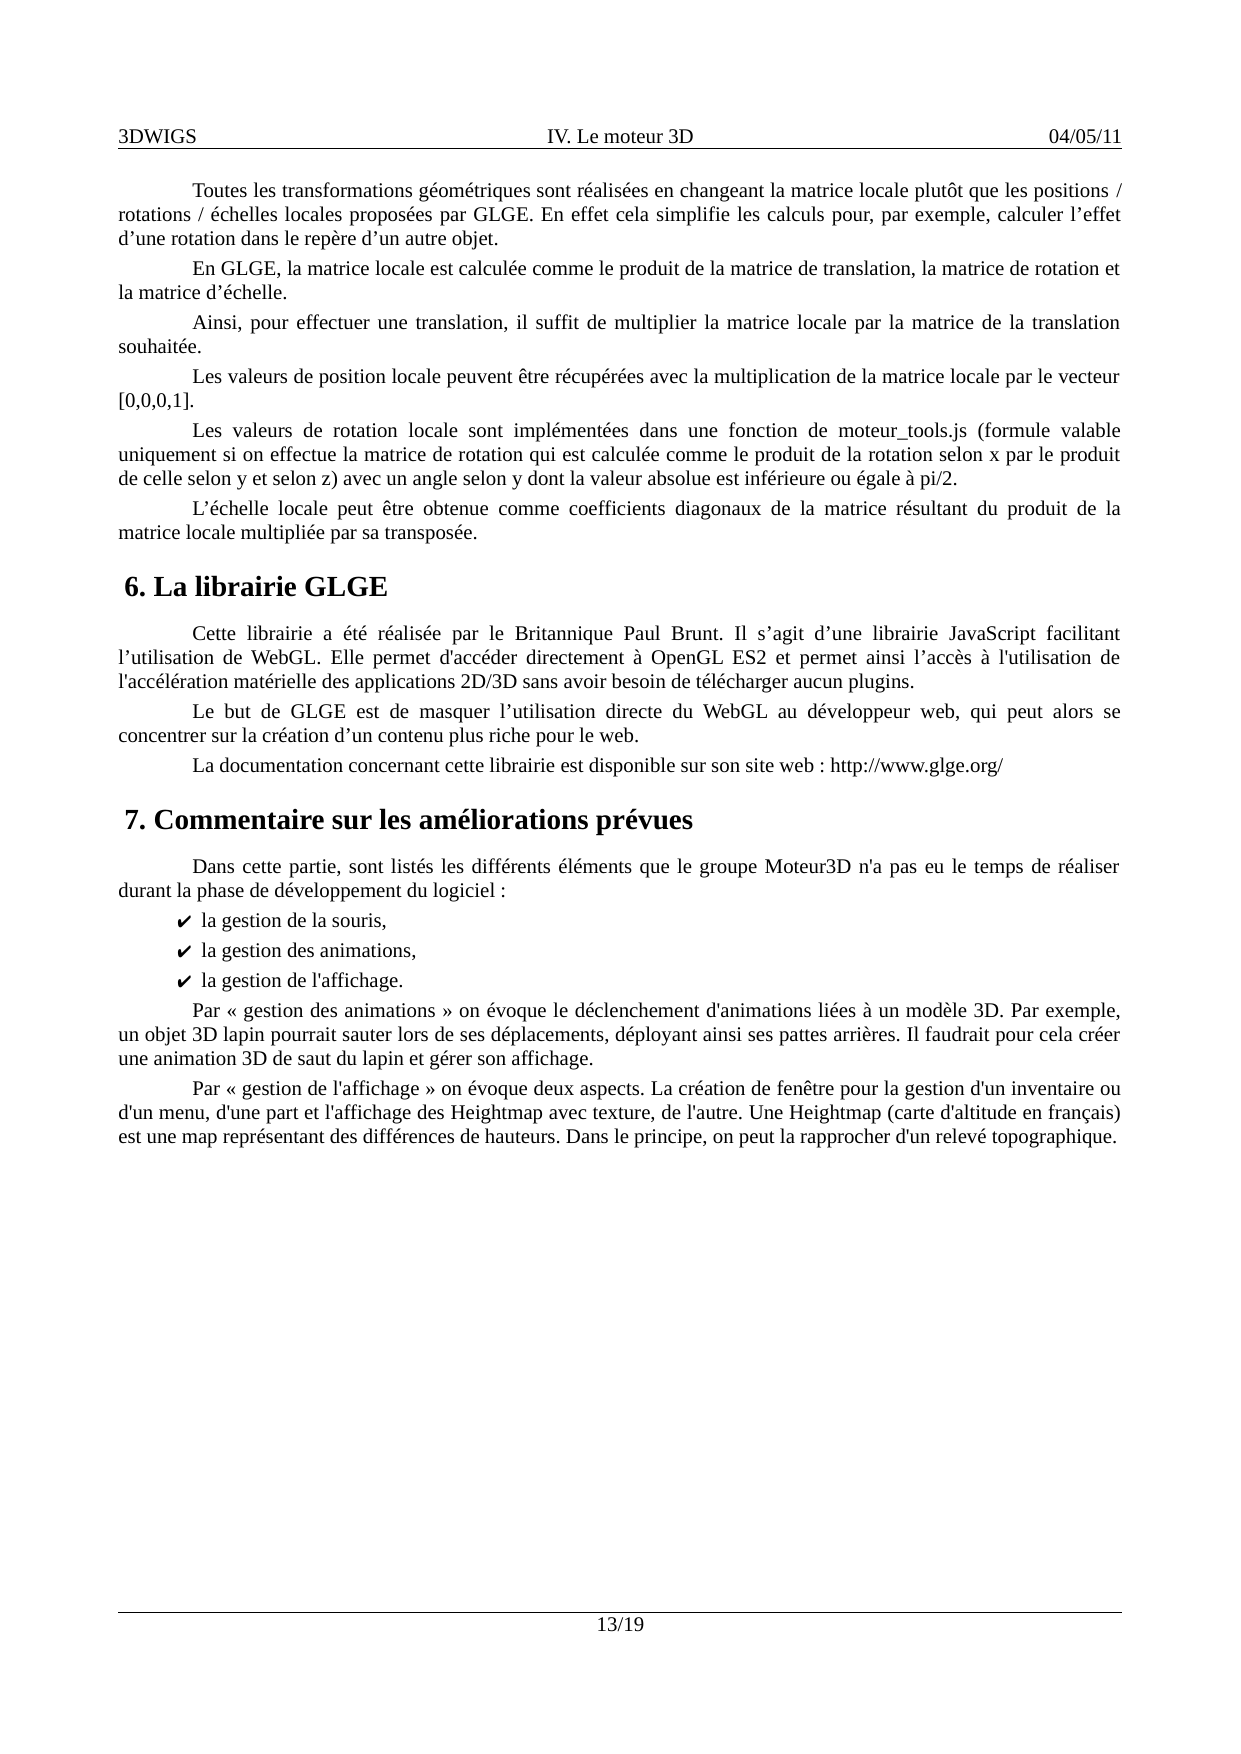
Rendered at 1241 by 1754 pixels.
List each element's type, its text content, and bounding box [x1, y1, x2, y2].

text En GLGE, la matrice locale est calculée comme le produit de la matrice de translation, la matrice de rotation et la matrice d’échelle. [118, 256, 1122, 304]
text Par « gestion des animations » on évoque le déclenchement d'animations liées à un modèle 3D. Par exemple, un objet 3D lapin pourrait sauter lors de ses déplacements, déployant ainsi ses pattes arrières. Il faudrait pour cela créer une animation 3D de saut du lapin et gérer son affichage. [118, 998, 1122, 1070]
list la gestion de la souris, [177, 908, 1122, 932]
text Dans cette partie, sont listés les différents éléments que le groupe Moteur3D n'a pas eu le temps de réaliser durant la phase de développement du logiciel : [118, 854, 1122, 902]
text L’échelle locale peut être obtenue comme coefficients diagonaux de la matrice résultant du produit de la matrice locale multipliée par sa transposée. [118, 496, 1122, 544]
text Les valeurs de rotation locale sont implémentées dans une fonction de moteur_tools.js (formule valable uniquement si on effectue la matrice de rotation qui est calculée comme le produit de la rotation selon x par le produit de celle selon y et selon z) avec un angle selon y dont la valeur absolue est inférieure ou égale à pi/2. [118, 418, 1122, 490]
list la gestion de l'affichage. [177, 968, 1122, 992]
text Les valeurs de position locale peuvent être récupérées avec la multiplication de la matrice locale par le vecteur [0,0,0,1]. [118, 364, 1122, 412]
text Ainsi, pour effectuer une translation, il suffit de multiplier la matrice locale par la matrice de la translation souhaitée. [118, 310, 1122, 358]
text Cette librairie a été réalisée par le Britannique Paul Brunt. Il s’agit d’une librairie JavaScript facilitant l’utilisation de WebGL. Elle permet d'accéder directement à OpenGL ES2 et permet ainsi l’accès à l'utilisation de l'accélération matérielle des applications 2D/3D sans avoir besoin de télécharger aucun plugins. [118, 621, 1122, 693]
list la gestion des animations, [177, 938, 1122, 962]
text Le but de GLGE est de masquer l’utilisation directe du WebGL au développeur web, qui peut alors se concentrer sur la création d’un contenu plus riche pour le web. [118, 699, 1122, 747]
subtitle Commentaire sur les améliorations prévues [124, 802, 1122, 836]
subtitle La librairie GLGE [124, 569, 1122, 603]
text Toutes les transformations géométriques sont réalisées en changeant la matrice locale plutôt que les positions / rotations / échelles locales proposées par GLGE. En effet cela simplifie les calculs pour, par exemple, calculer l’effet d’une rotation dans le repère d’un autre objet. [118, 178, 1122, 250]
text Par « gestion de l'affichage » on évoque deux aspects. La création de fenêtre pour la gestion d'un inventaire ou d'un menu, d'une part et l'affichage des Heightmap avec texture, de l'autre. Une Heightmap (carte d'altitude en français) est une map représentant des différences de hauteurs. Dans le principe, on peut la rapprocher d'un relevé topographique. [118, 1076, 1122, 1148]
text La documentation concernant cette librairie est disponible sur son site web : http://www.glge.org/ [118, 753, 1122, 777]
